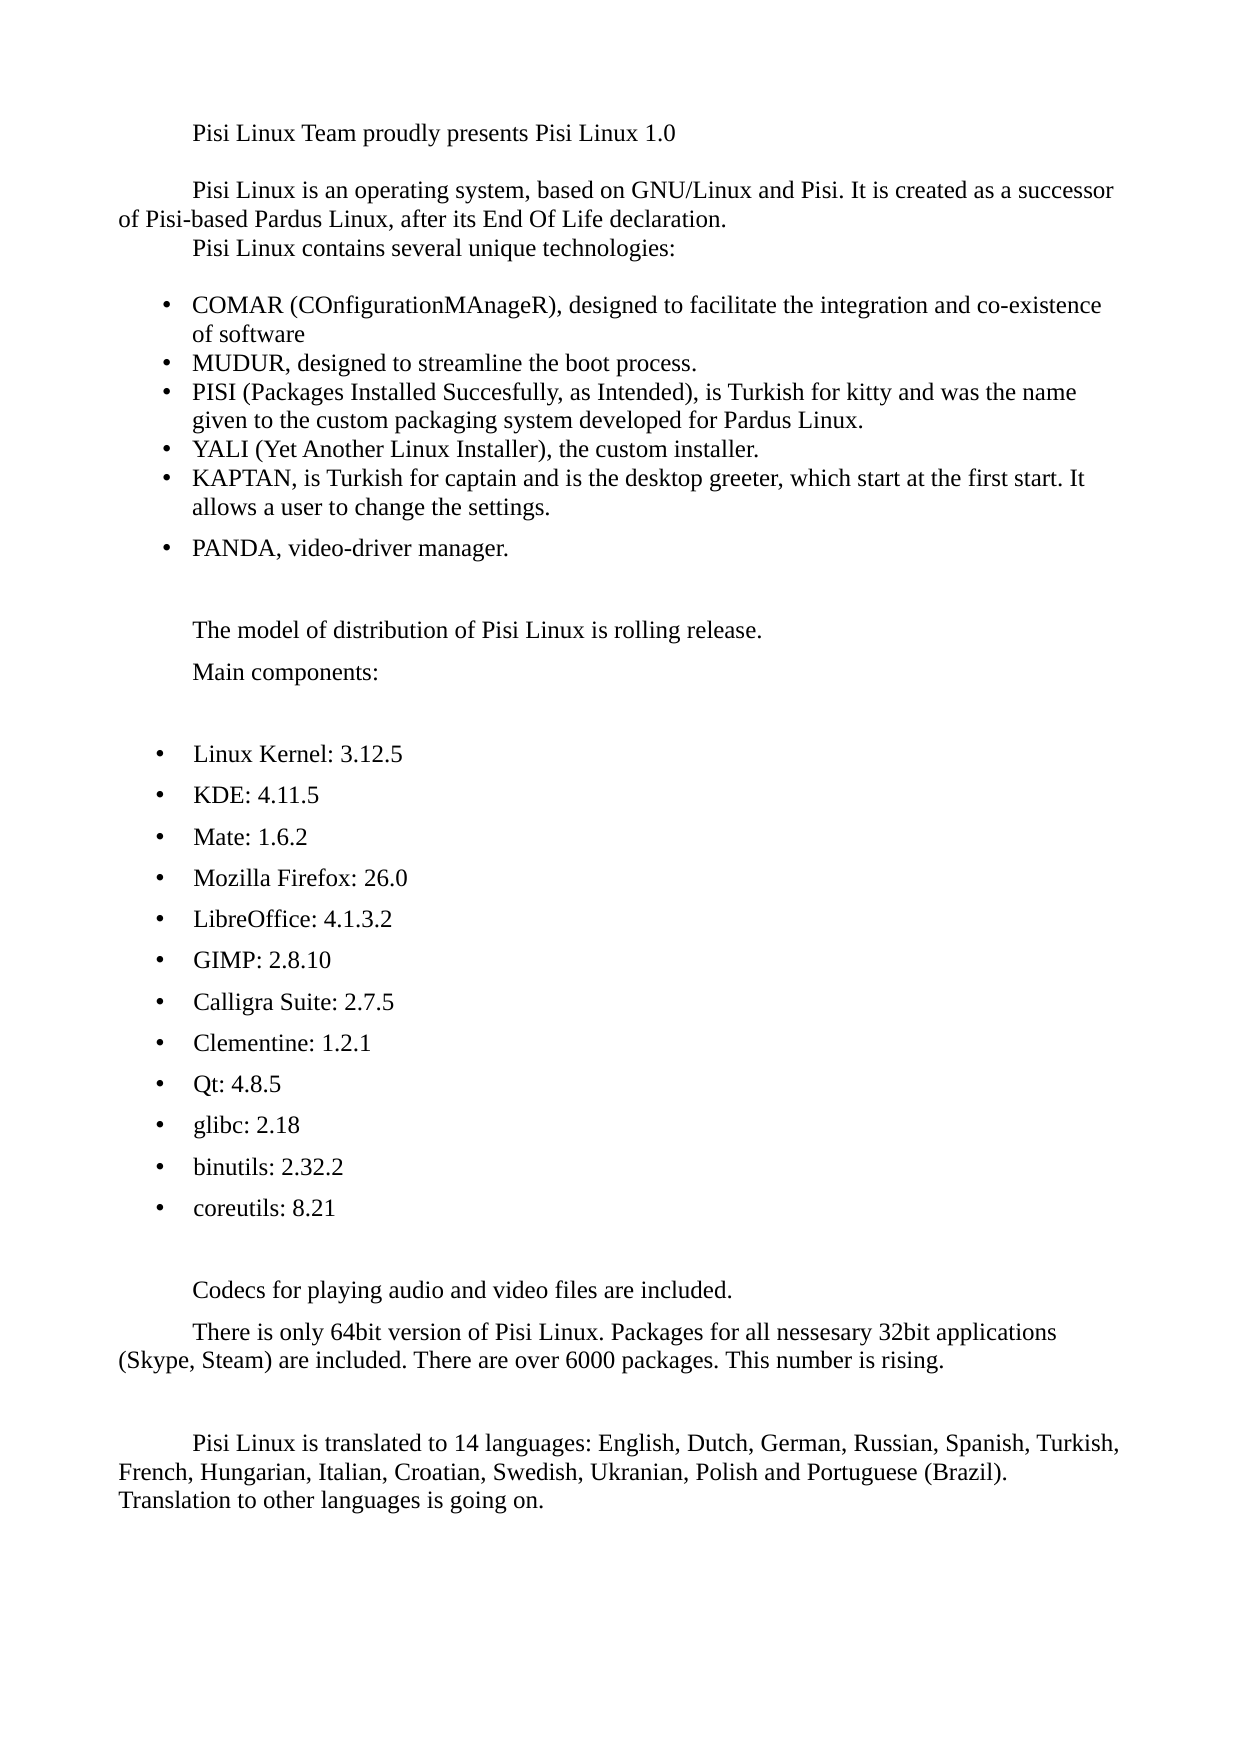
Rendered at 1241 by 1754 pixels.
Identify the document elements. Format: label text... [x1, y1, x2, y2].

text Main components: [118, 657, 1122, 686]
list Mozilla Firefox: 26.0 [156, 863, 1122, 892]
text There is only 64bit version of Pisi Linux. Packages for all nessesary 32bit applications (Skype, Steam) are included. There are over 6000 packages. This number is rising. [118, 1317, 1122, 1374]
list GIMP: 2.8.10 [156, 946, 1122, 974]
list KAPTAN, is Turkish for captain and is the desktop greeter, which start at the first start. It allows a user to change the settings. [162, 463, 1122, 521]
list YALI (Yet Another Linux Installer), the custom installer. [162, 434, 1122, 463]
list glibc: 2.18 [156, 1111, 1122, 1139]
list Mate: 1.6.2 [156, 822, 1122, 851]
list Qt: 4.8.5 [156, 1069, 1122, 1098]
text Codecs for playing audio and video files are included. [118, 1276, 1122, 1304]
text Pisi Linux is an operating system, based on GNU/Linux and Pisi. It is created as a successor of Pisi-based Pardus Linux, after its End Of Life declaration. [118, 176, 1122, 233]
list Clementine: 1.2.1 [156, 1028, 1122, 1057]
list PANDA, video-driver manager. [162, 533, 1122, 562]
list Calligra Suite: 2.7.5 [156, 987, 1122, 1016]
text The model of distribution of Pisi Linux is rolling release. [118, 616, 1122, 644]
list PISI (Packages Installed Succesfully, as Intended), is Turkish for kitty and was the name given to the custom packaging system developed for Pardus Linux. [162, 377, 1122, 434]
list COMAR (COnfigurationMAnageR), designed to facilitate the integration and co-existence of software [162, 291, 1122, 348]
text Pisi Linux Team proudly presents Pisi Linux 1.0 [118, 118, 1122, 147]
text Pisi Linux contains several unique technologies: [118, 233, 1122, 262]
list KDE: 4.11.5 [156, 781, 1122, 809]
list Linux Kernel: 3.12.5 [156, 739, 1122, 768]
list MUDUR, designed to streamline the boot process. [162, 348, 1122, 377]
list binutils: 2.32.2 [156, 1152, 1122, 1181]
text Pisi Linux is translated to 14 languages: English, Dutch, German, Russian, Spanish, Turkish, French, Hungarian, Italian, Croatian, Swedish, Ukranian, Polish and Portuguese (Brazil). Translation to other languages is going on. [118, 1428, 1122, 1514]
list coreutils: 8.21 [156, 1193, 1122, 1222]
list LibreOffice: 4.1.3.2 [156, 904, 1122, 933]
